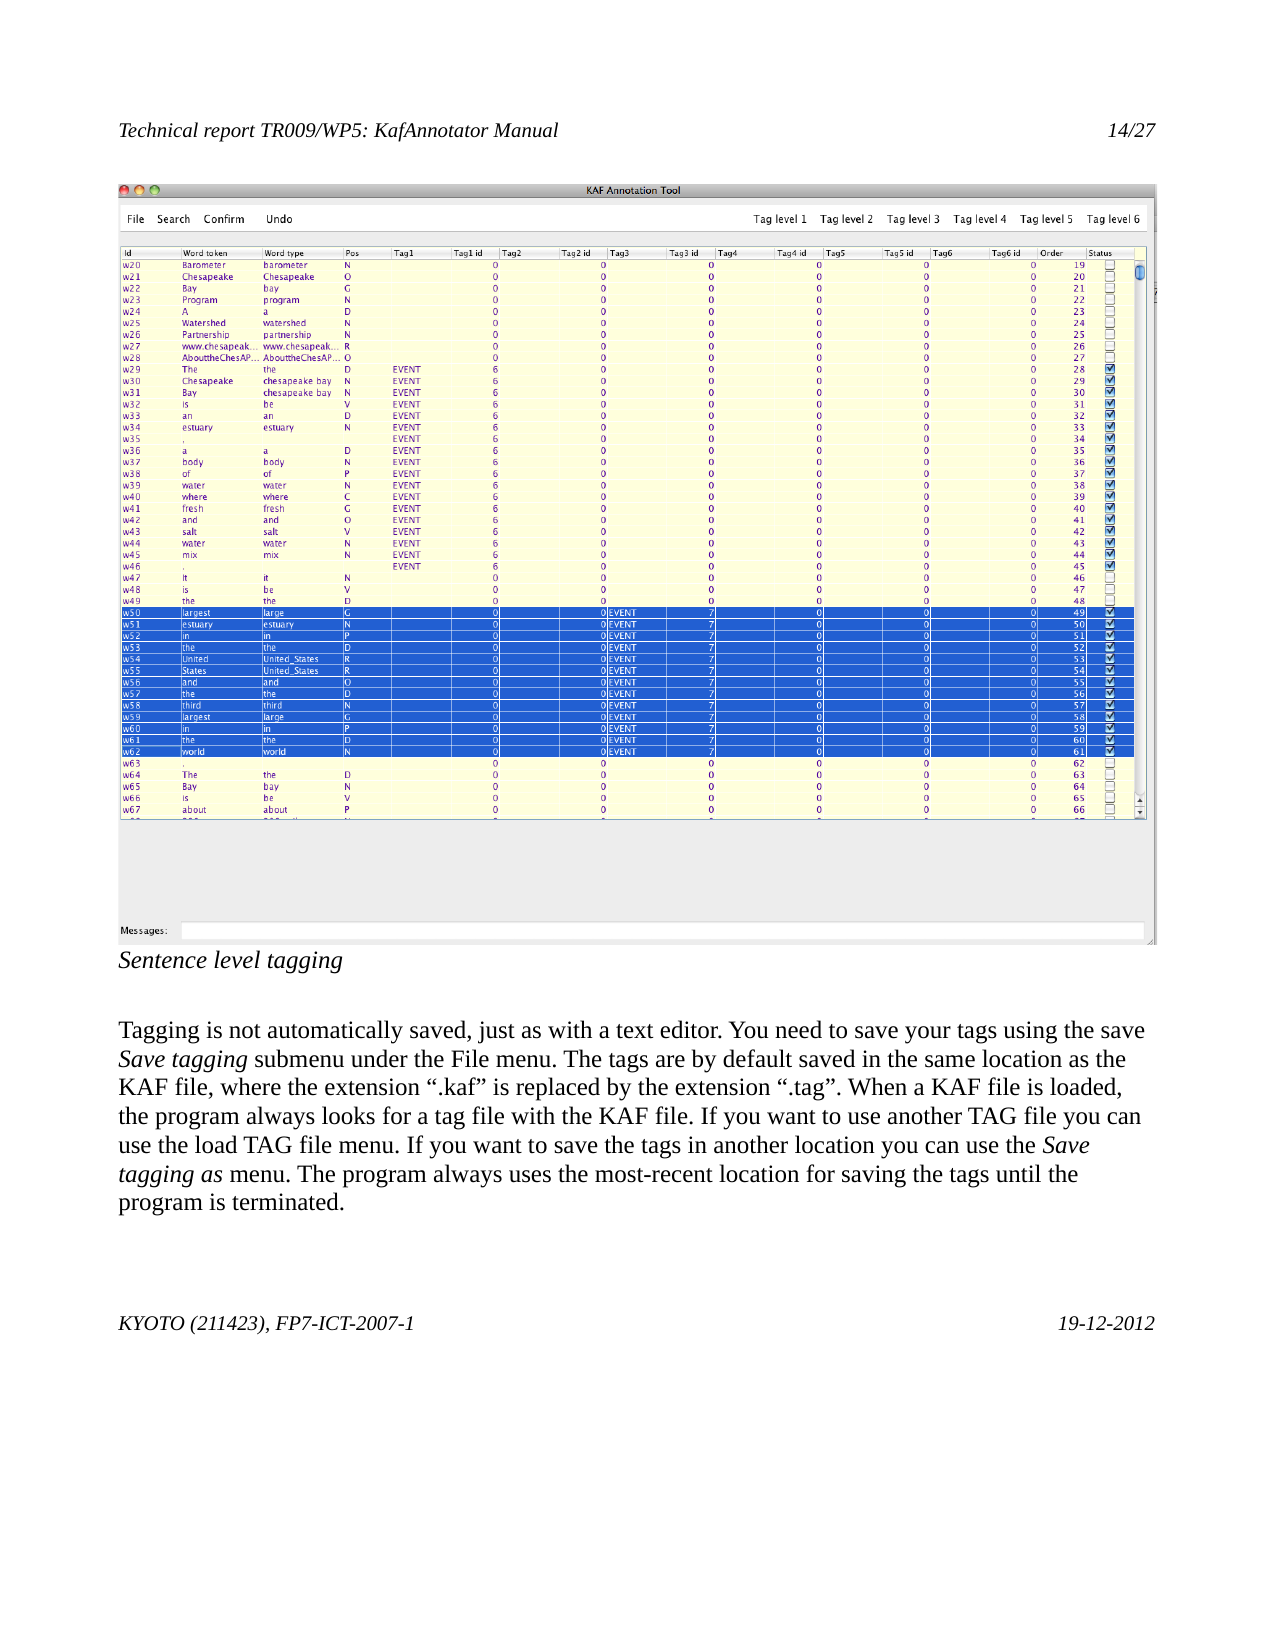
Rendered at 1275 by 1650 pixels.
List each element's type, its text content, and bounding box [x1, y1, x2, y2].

picture [118, 184, 1158, 945]
text Sentence level tagging [118, 945, 1157, 974]
text Tagging is not automatically saved, just as with a text editor. You need to save your tags using the save Save tagging submenu under the File menu. The tags are by default saved in the same location as the KAF file, where the extension “.kaf” is replaced by the extension “.tag”. When a KAF file is loaded, the program always looks for a tag file with the KAF file. If you want to use another TAG file you can use the load TAG file menu. If you want to save the tags in another location you can use the Save tagging as menu. The program always uses the most-recent location for saving the tags until the program is terminated. [118, 1015, 1157, 1216]
